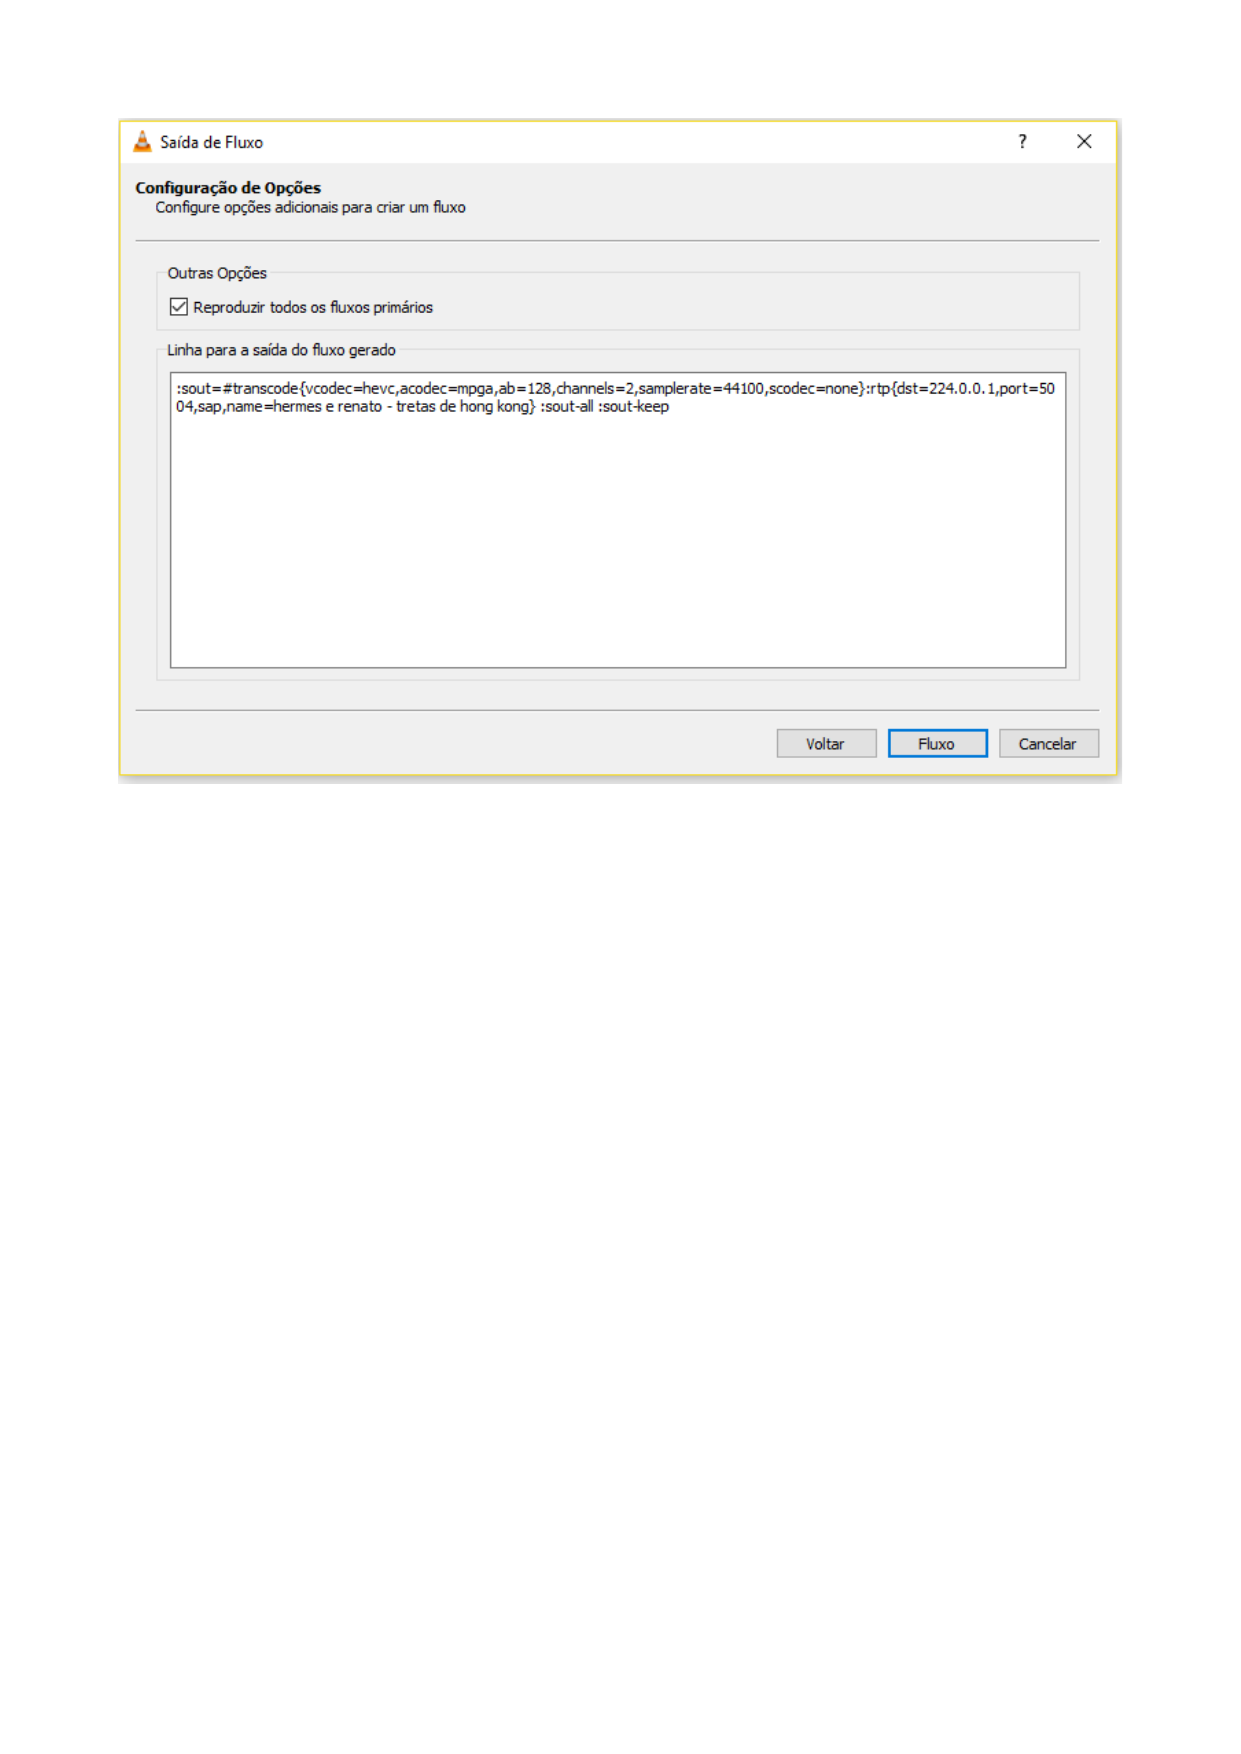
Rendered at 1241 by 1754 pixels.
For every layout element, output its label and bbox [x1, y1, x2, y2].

picture [118, 118, 1123, 784]
